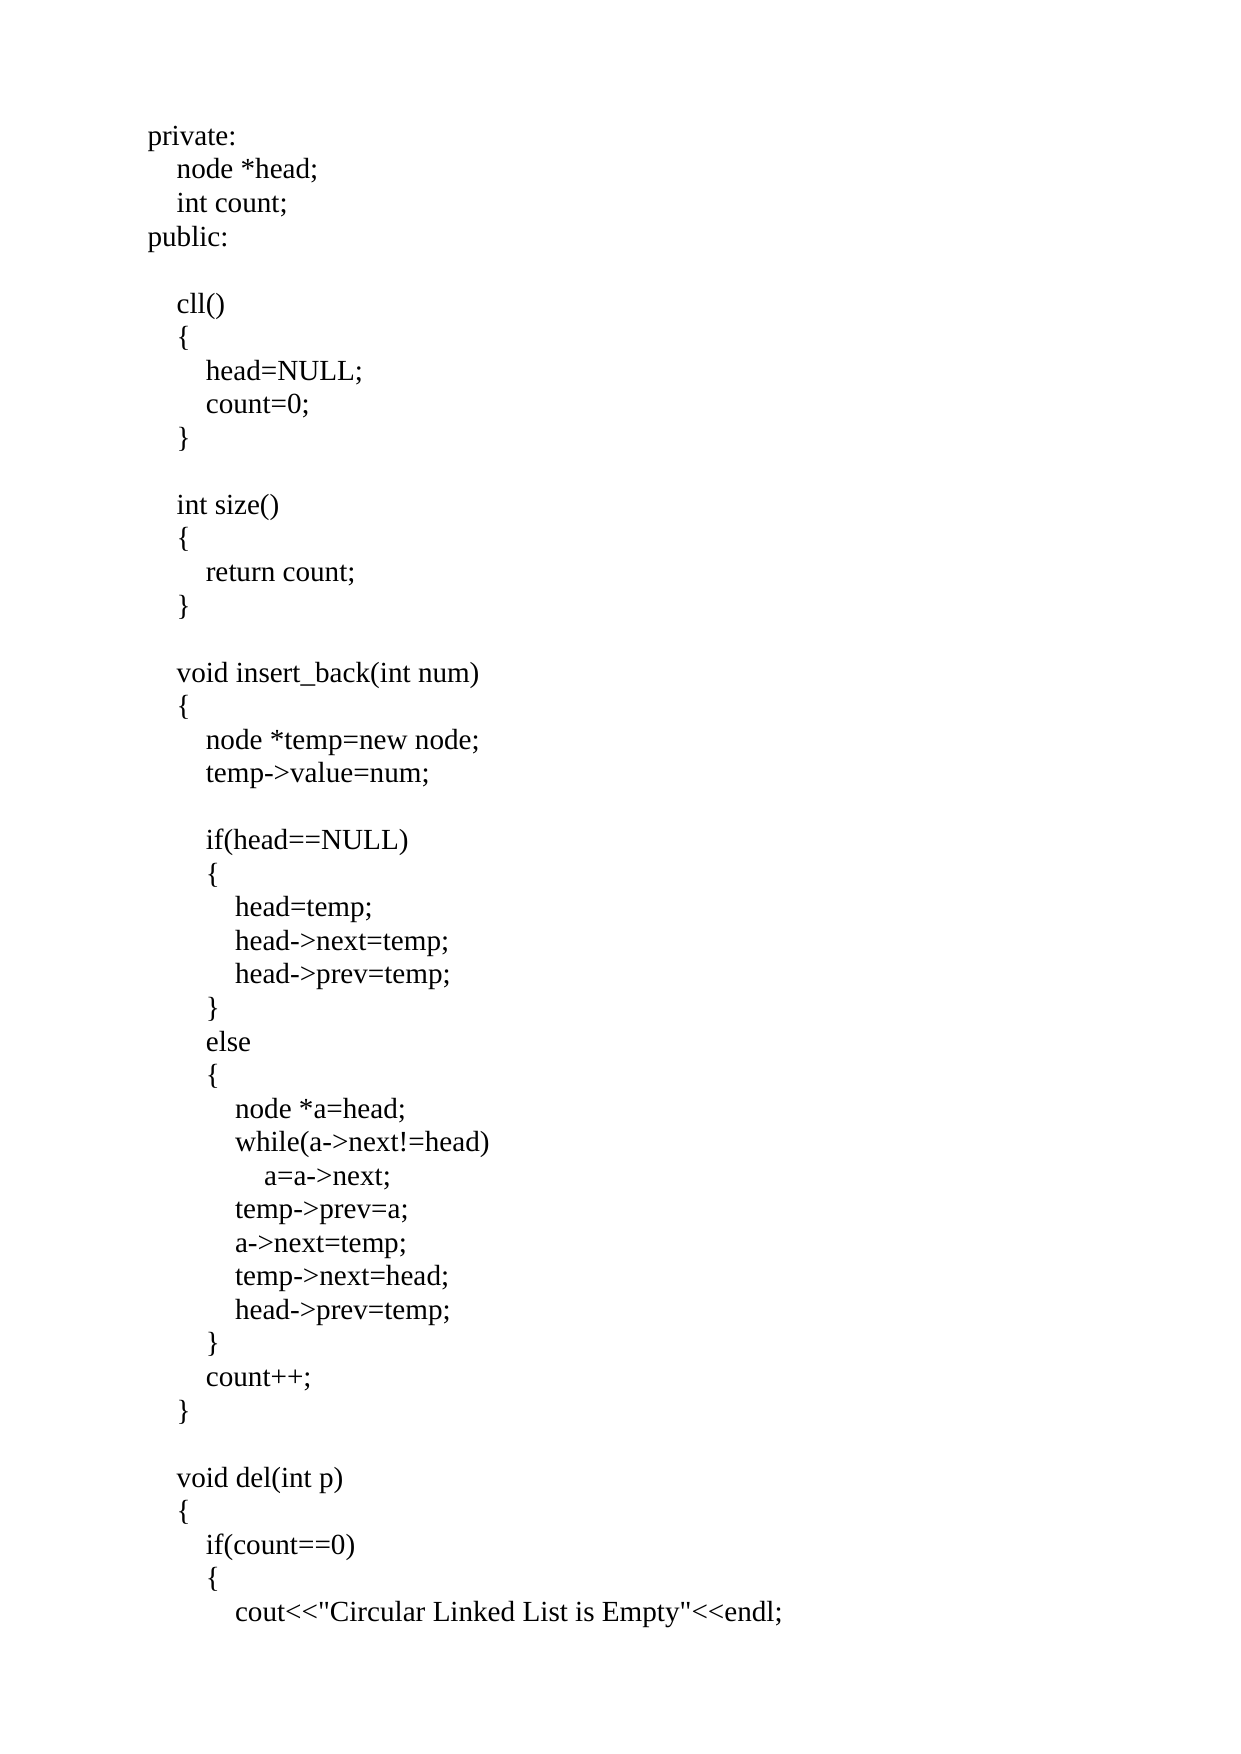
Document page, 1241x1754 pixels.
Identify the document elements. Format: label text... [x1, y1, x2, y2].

text head->prev=temp; [118, 1292, 1122, 1326]
text head=temp; [118, 889, 1122, 923]
text head->prev=temp; [118, 957, 1122, 990]
text head->next=temp; [118, 923, 1122, 957]
text temp->value=num; [118, 755, 1122, 789]
text void insert_back(int num) [118, 655, 1122, 688]
text { [118, 319, 1122, 353]
text } [118, 990, 1122, 1024]
text cll() [118, 286, 1122, 319]
text int count; [118, 185, 1122, 219]
text } [118, 420, 1122, 453]
text count++; [118, 1359, 1122, 1393]
text else [118, 1024, 1122, 1057]
text { [118, 521, 1122, 554]
text a->next=temp; [118, 1225, 1122, 1258]
text int size() [118, 487, 1122, 521]
text } [118, 588, 1122, 621]
text void del(int p) [118, 1460, 1122, 1493]
text a=a->next; [118, 1158, 1122, 1191]
text { [118, 688, 1122, 722]
text temp->prev=a; [118, 1191, 1122, 1225]
text { [118, 856, 1122, 889]
text if(head==NULL) [118, 822, 1122, 856]
text if(count==0) [118, 1527, 1122, 1560]
text } [118, 1393, 1122, 1426]
text { [118, 1493, 1122, 1527]
text { [118, 1560, 1122, 1594]
text count=0; [118, 386, 1122, 420]
text while(a->next!=head) [118, 1124, 1122, 1158]
text public: [118, 219, 1122, 252]
text node *head; [118, 152, 1122, 185]
text { [118, 1057, 1122, 1091]
text node *temp=new node; [118, 722, 1122, 755]
text node *a=head; [118, 1091, 1122, 1124]
text head=NULL; [118, 353, 1122, 386]
text temp->next=head; [118, 1258, 1122, 1292]
text private: [118, 118, 1122, 152]
text } [118, 1326, 1122, 1359]
text return count; [118, 554, 1122, 588]
text cout<<"Circular Linked List is Empty"<<endl; [118, 1594, 1122, 1627]
